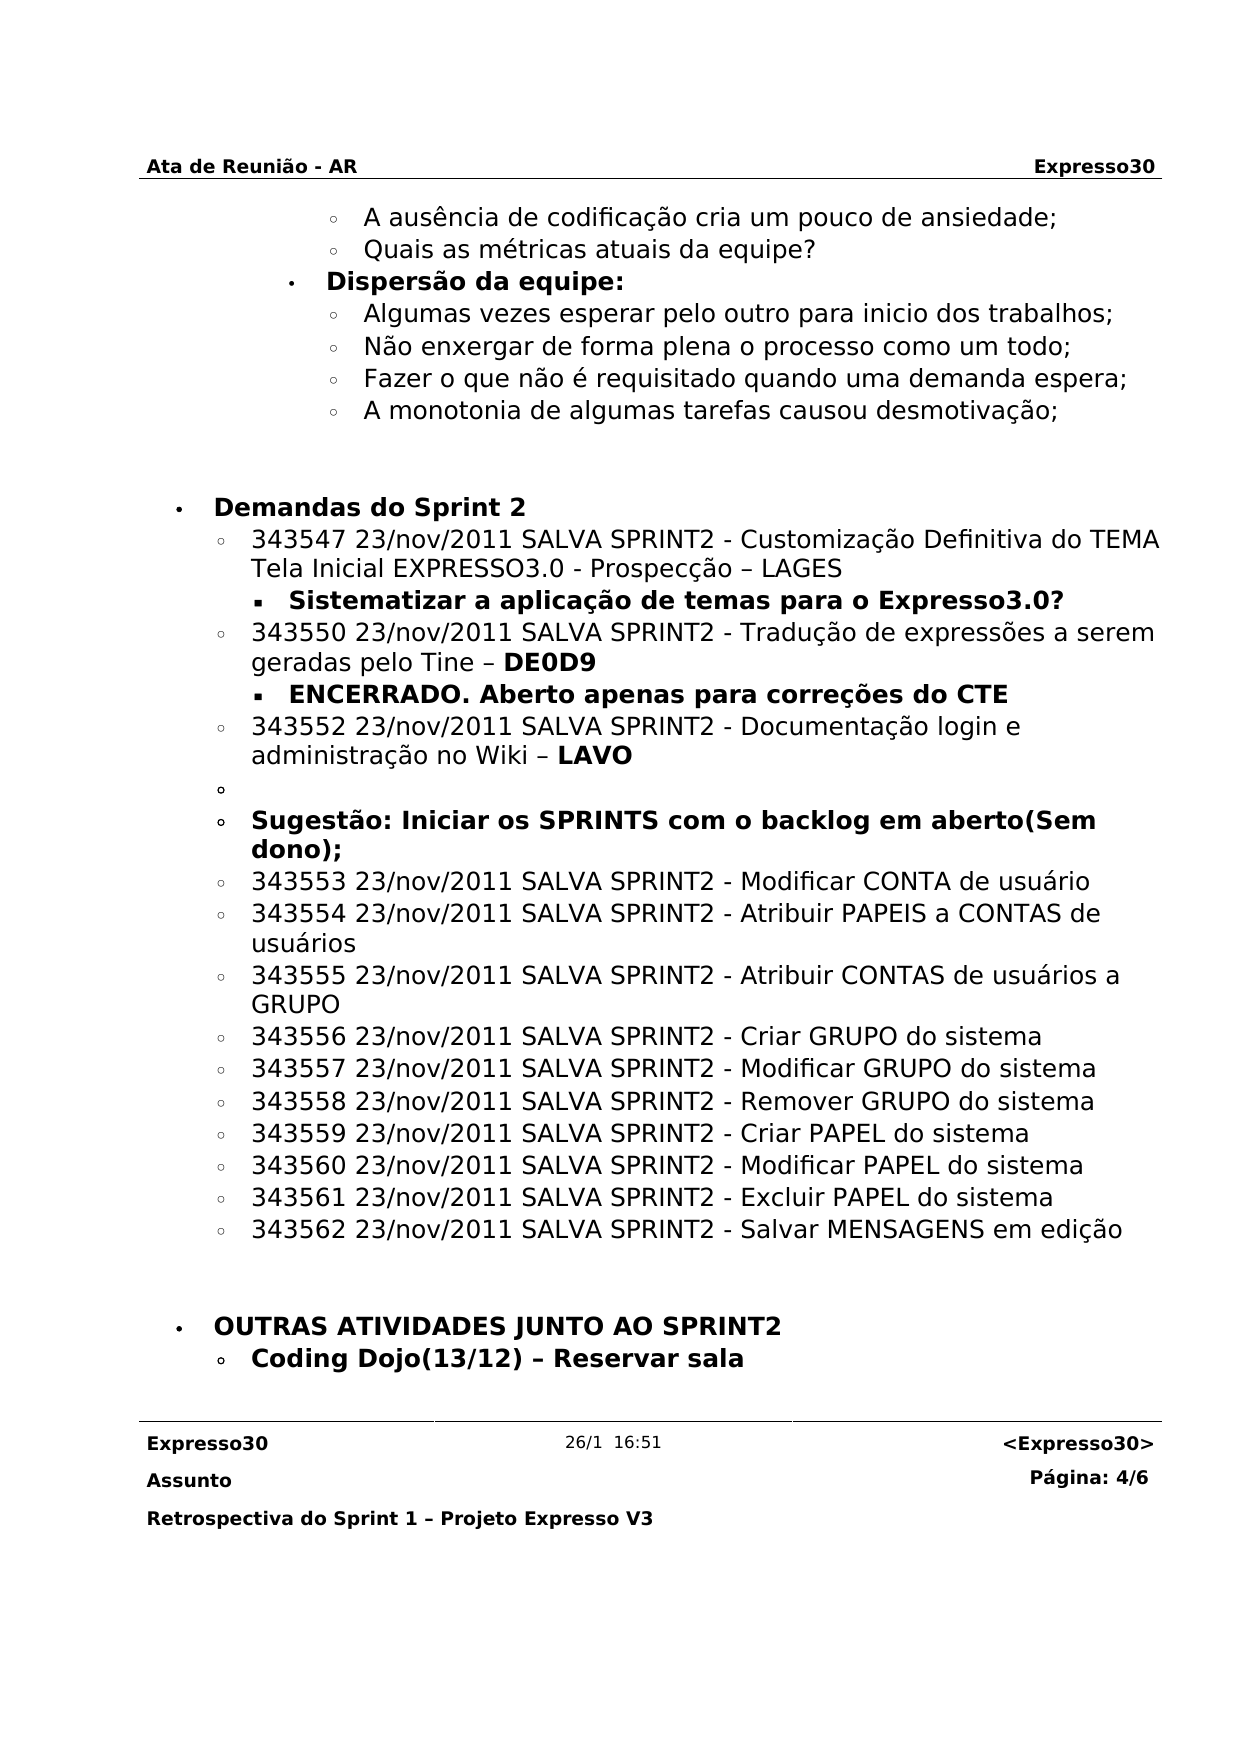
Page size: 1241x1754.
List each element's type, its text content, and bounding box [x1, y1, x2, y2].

list 343558 23/nov/2011 SALVA SPRINT2 - Remover GRUPO do sistema [213, 1087, 1163, 1116]
list Fazer o que não é requisitado quando uma demanda espera; [326, 364, 1163, 393]
list 343560 23/nov/2011 SALVA SPRINT2 - Modificar PAPEL do sistema [213, 1151, 1163, 1180]
list 343552 23/nov/2011 SALVA SPRINT2 - Documentação login e administração no Wiki – LAVO [213, 712, 1163, 771]
list Demandas do Sprint 2 [176, 493, 1163, 522]
list 343556 23/nov/2011 SALVA SPRINT2 - Criar GRUPO do sistema [213, 1022, 1163, 1052]
list 343557 23/nov/2011 SALVA SPRINT2 - Modificar GRUPO do sistema [213, 1054, 1163, 1084]
list Sugestão: Iniciar os SPRINTS com o backlog em aberto(Sem dono); [213, 806, 1163, 864]
list 343554 23/nov/2011 SALVA SPRINT2 - Atribuir PAPEIS a CONTAS de usuários [213, 899, 1163, 958]
list A monotonia de algumas tarefas causou desmotivação; [326, 396, 1163, 425]
list Não enxergar de forma plena o processo como um todo; [326, 332, 1163, 361]
list 343555 23/nov/2011 SALVA SPRINT2 - Atribuir CONTAS de usuários a GRUPO [213, 961, 1163, 1019]
list Algumas vezes esperar pelo outro para inicio dos trabalhos; [326, 299, 1163, 329]
list 343547 23/nov/2011 SALVA SPRINT2 - Customização Definitiva do TEMA Tela Inicial EXPRESSO3.0 - Prospecção – LAGES [213, 525, 1163, 583]
list OUTRAS ATIVIDADES JUNTO AO SPRINT2 [176, 1312, 1163, 1341]
list Dispersão da equipe: [288, 267, 1163, 297]
list 343561 23/nov/2011 SALVA SPRINT2 - Excluir PAPEL do sistema [213, 1183, 1163, 1213]
list Quais as métricas atuais da equipe? [326, 235, 1163, 264]
list 343553 23/nov/2011 SALVA SPRINT2 - Modificar CONTA de usuário [213, 867, 1163, 897]
list 343559 23/nov/2011 SALVA SPRINT2 - Criar PAPEL do sistema [213, 1119, 1163, 1148]
list ENCERRADO. Aberto apenas para correções do CTE [251, 680, 1163, 709]
list 343562 23/nov/2011 SALVA SPRINT2 - Salvar MENSAGENS em edição [213, 1216, 1163, 1245]
list Sistematizar a aplicação de temas para o Expresso3.0? [251, 586, 1163, 616]
list Coding Dojo(13/12) – Reservar sala [213, 1344, 1163, 1373]
list A ausência de codificação cria um pouco de ansiedade; [326, 203, 1163, 232]
list 343550 23/nov/2011 SALVA SPRINT2 - Tradução de expressões a serem geradas pelo Tine – DE0D9 [213, 618, 1163, 677]
